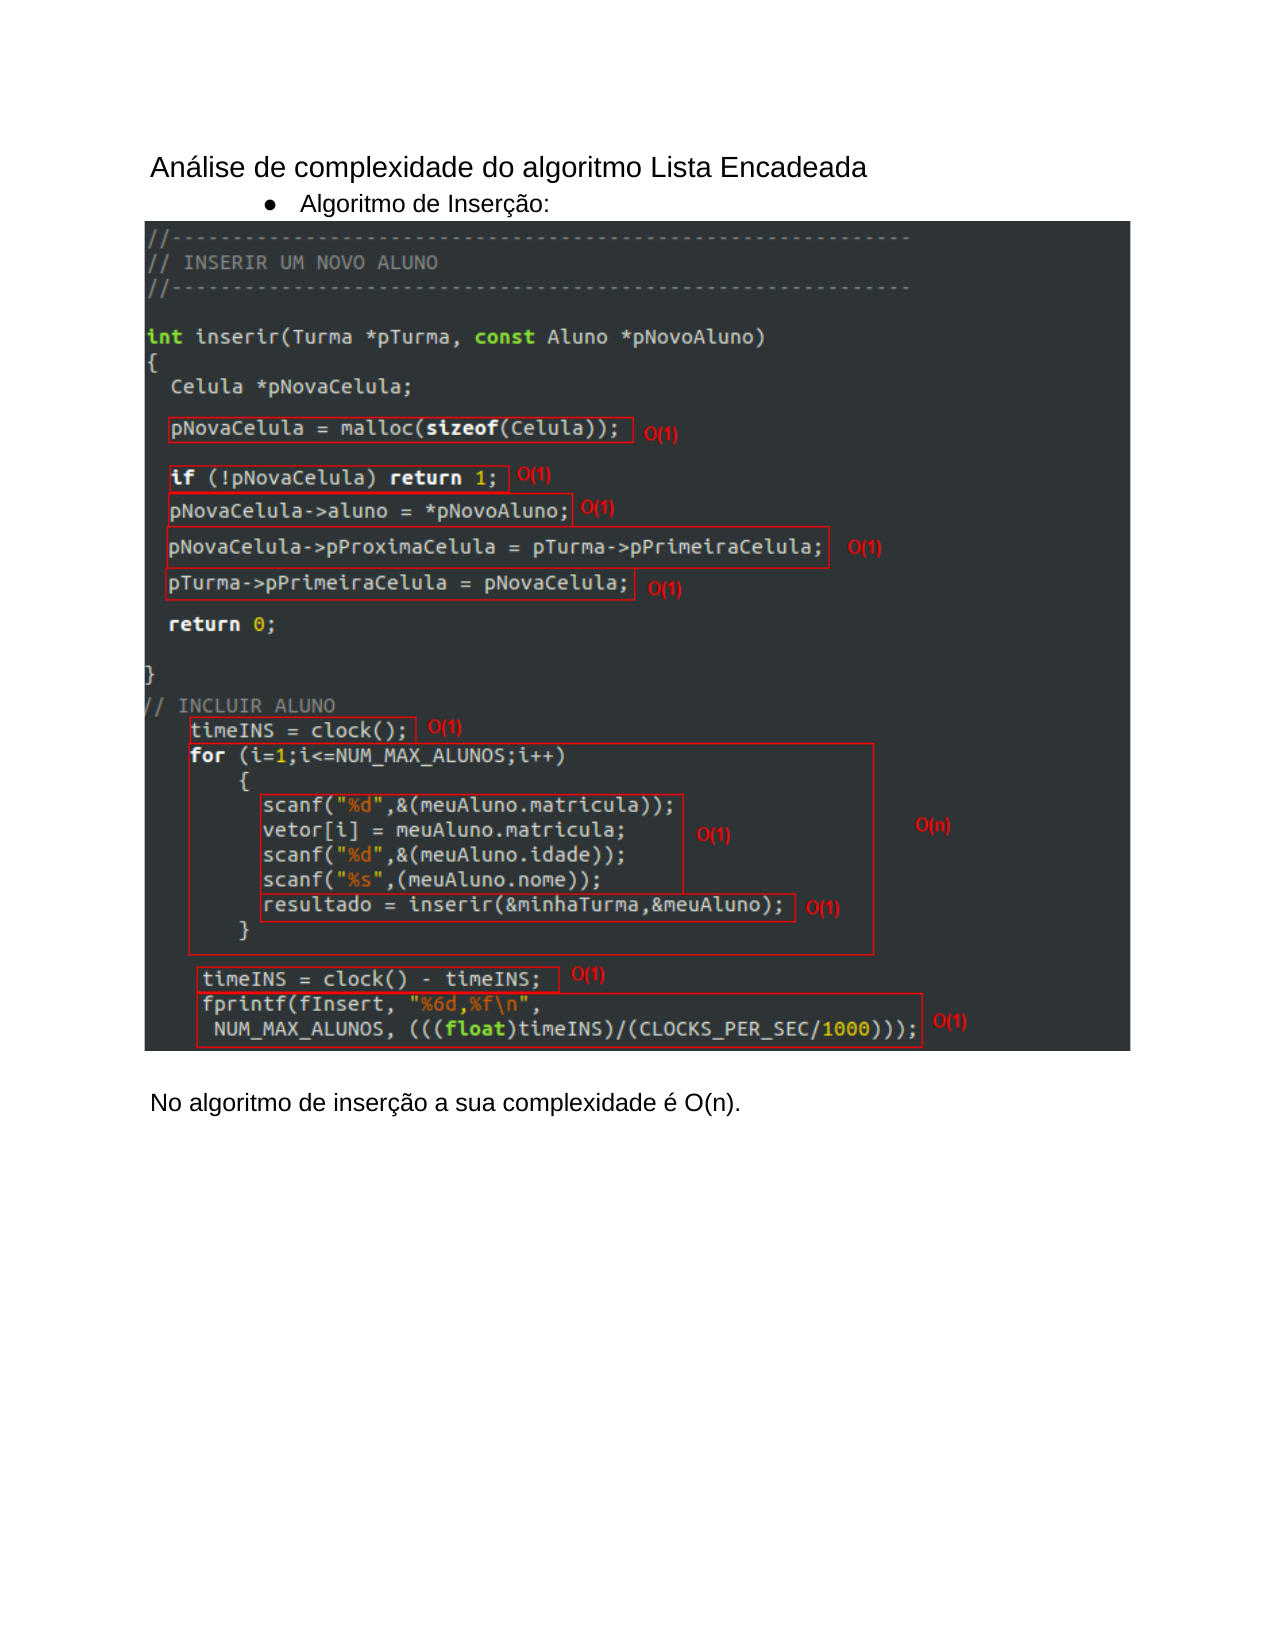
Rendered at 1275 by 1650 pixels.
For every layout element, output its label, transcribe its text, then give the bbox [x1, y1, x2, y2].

text Análise de complexidade do algoritmo Lista Encadeada [150, 150, 1125, 183]
list Algoritmo de Inserção: [225, 188, 1125, 217]
text No algoritmo de inserção a sua complexidade é O(n). [150, 1088, 1125, 1117]
picture [144, 221, 1131, 1051]
